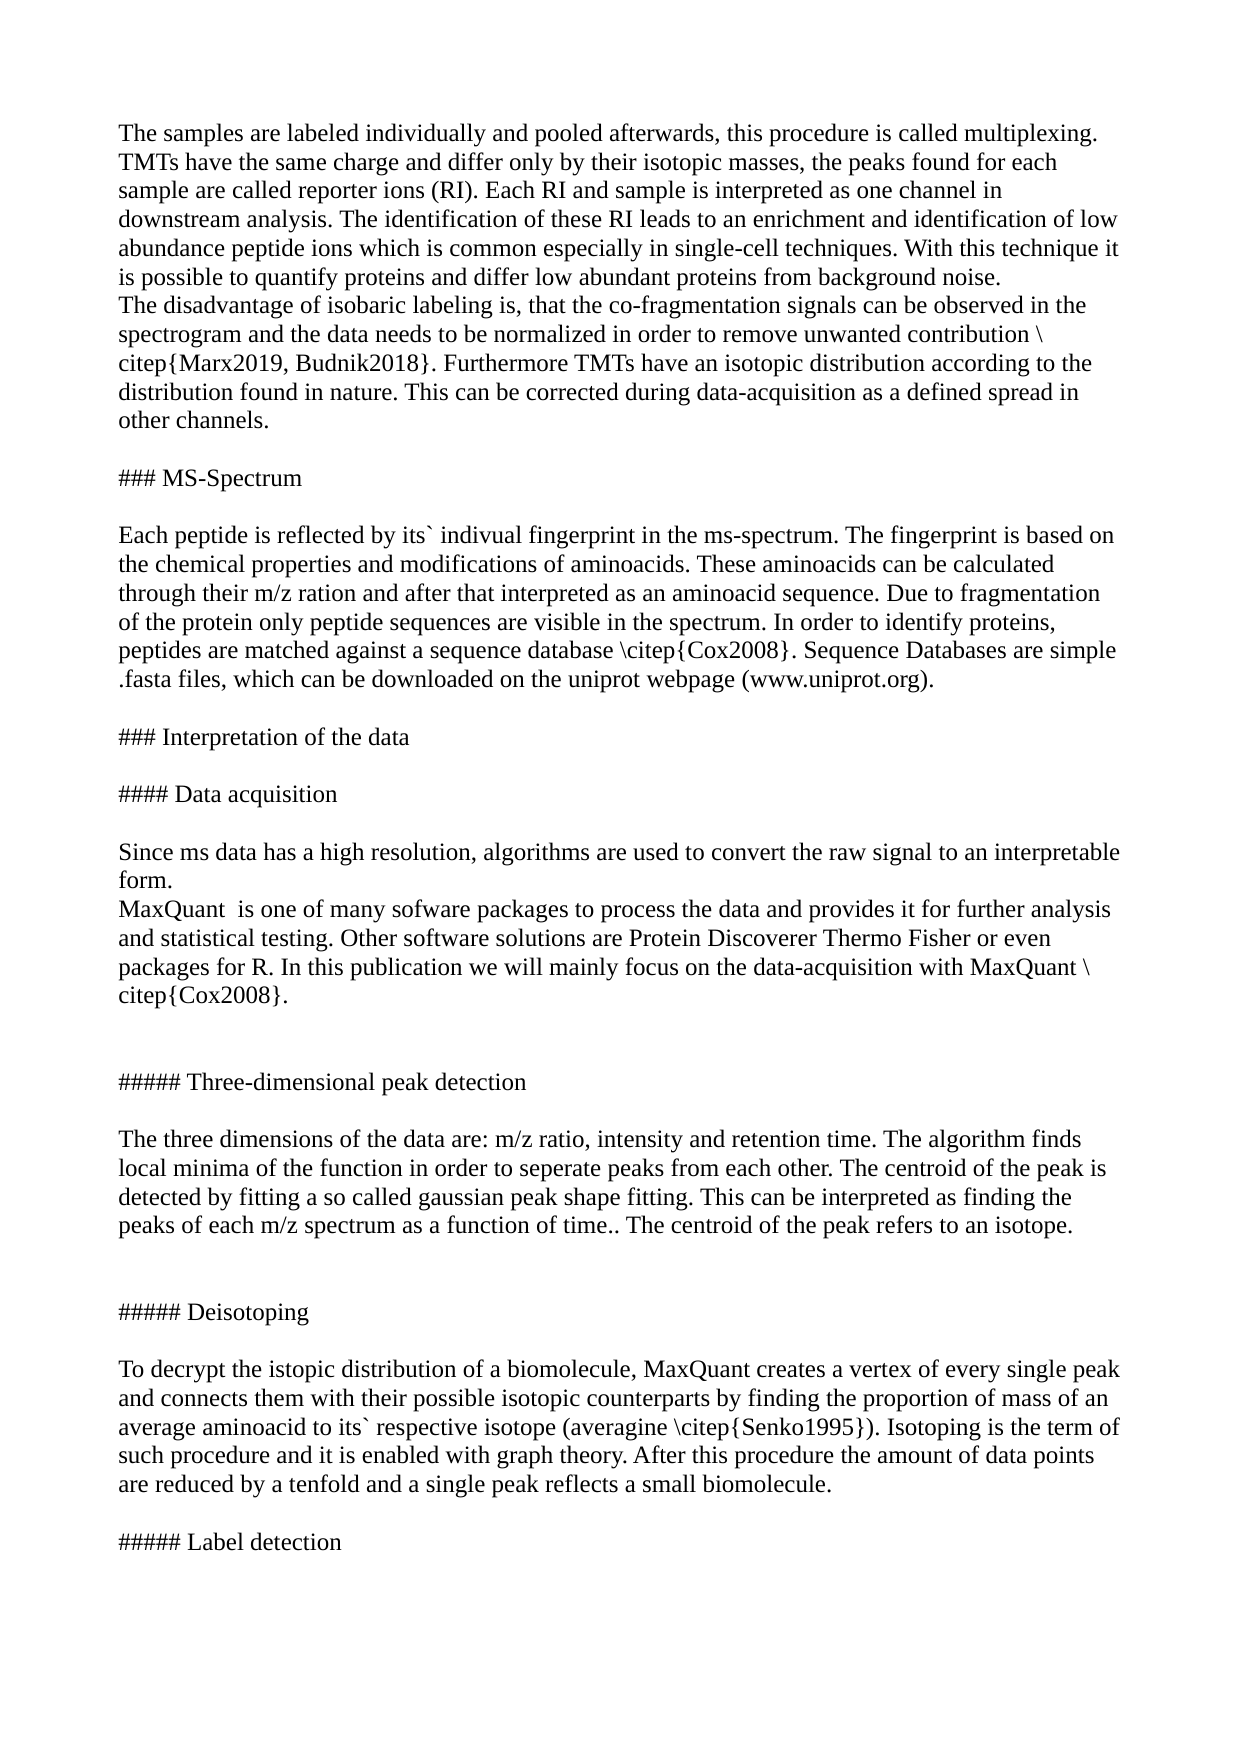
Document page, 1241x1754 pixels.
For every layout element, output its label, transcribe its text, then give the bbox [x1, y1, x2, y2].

text ### Interpretation of the data [118, 722, 1122, 751]
text The samples are labeled individually and pooled afterwards, this procedure is called multiplexing. TMTs have the same charge and differ only by their isotopic masses, the peaks found for each sample are called reporter ions (RI). Each RI and sample is interpreted as one channel in downstream analysis. The identification of these RI leads to an enrichment and identification of low abundance peptide ions which is common especially in single-cell techniques. With this technique it is possible to quantify proteins and differ low abundant proteins from background noise. [118, 118, 1122, 291]
text ##### Deisotoping [118, 1297, 1122, 1326]
text #### Data acquisition [118, 779, 1122, 808]
text The three dimensions of the data are: m/z ratio, intensity and retention time. The algorithm finds local minima of the function in order to seperate peaks from each other. The centroid of the peak is detected by fitting a so called gaussian peak shape fitting. This can be interpreted as finding the peaks of each m/z spectrum as a function of time.. The centroid of the peak refers to an isotope. [118, 1124, 1122, 1239]
text ##### Three-dimensional peak detection [118, 1067, 1122, 1096]
text Since ms data has a high resolution, algorithms are used to convert the raw signal to an interpretable form. [118, 837, 1122, 894]
text To decrypt the istopic distribution of a biomolecule, MaxQuant creates a vertex of every single peak and connects them with their possible isotopic counterparts by finding the proportion of mass of an average aminoacid to its` respective isotope (averagine \citep{Senko1995}). Isotoping is the term of such procedure and it is enabled with graph theory. After this procedure the amount of data points are reduced by a tenfold and a single peak reflects a small biomolecule. [118, 1354, 1122, 1498]
text Each peptide is reflected by its` indivual fingerprint in the ms-spectrum. The fingerprint is based on the chemical properties and modifications of aminoacids. These aminoacids can be calculated through their m/z ration and after that interpreted as an aminoacid sequence. Due to fragmentation of the protein only peptide sequences are visible in the spectrum. In order to identify proteins, peptides are matched against a sequence database \citep{Cox2008}. Sequence Databases are simple .fasta files, which can be downloaded on the uniprot webpage (www.uniprot.org). [118, 521, 1122, 693]
text MaxQuant is one of many sofware packages to process the data and provides it for further analysis and statistical testing. Other software solutions are Protein Discoverer Thermo Fisher or even packages for R. In this publication we will mainly focus on the data-acquisition with MaxQuant \citep{Cox2008}. [118, 894, 1122, 1009]
text The disadvantage of isobaric labeling is, that the co-fragmentation signals can be observed in the spectrogram and the data needs to be normalized in order to remove unwanted contribution \citep{Marx2019, Budnik2018}. Furthermore TMTs have an isotopic distribution according to the distribution found in nature. This can be corrected during data-acquisition as a defined spread in other channels. [118, 291, 1122, 434]
text ##### Label detection [118, 1527, 1122, 1556]
text ### MS-Spectrum [118, 463, 1122, 492]
